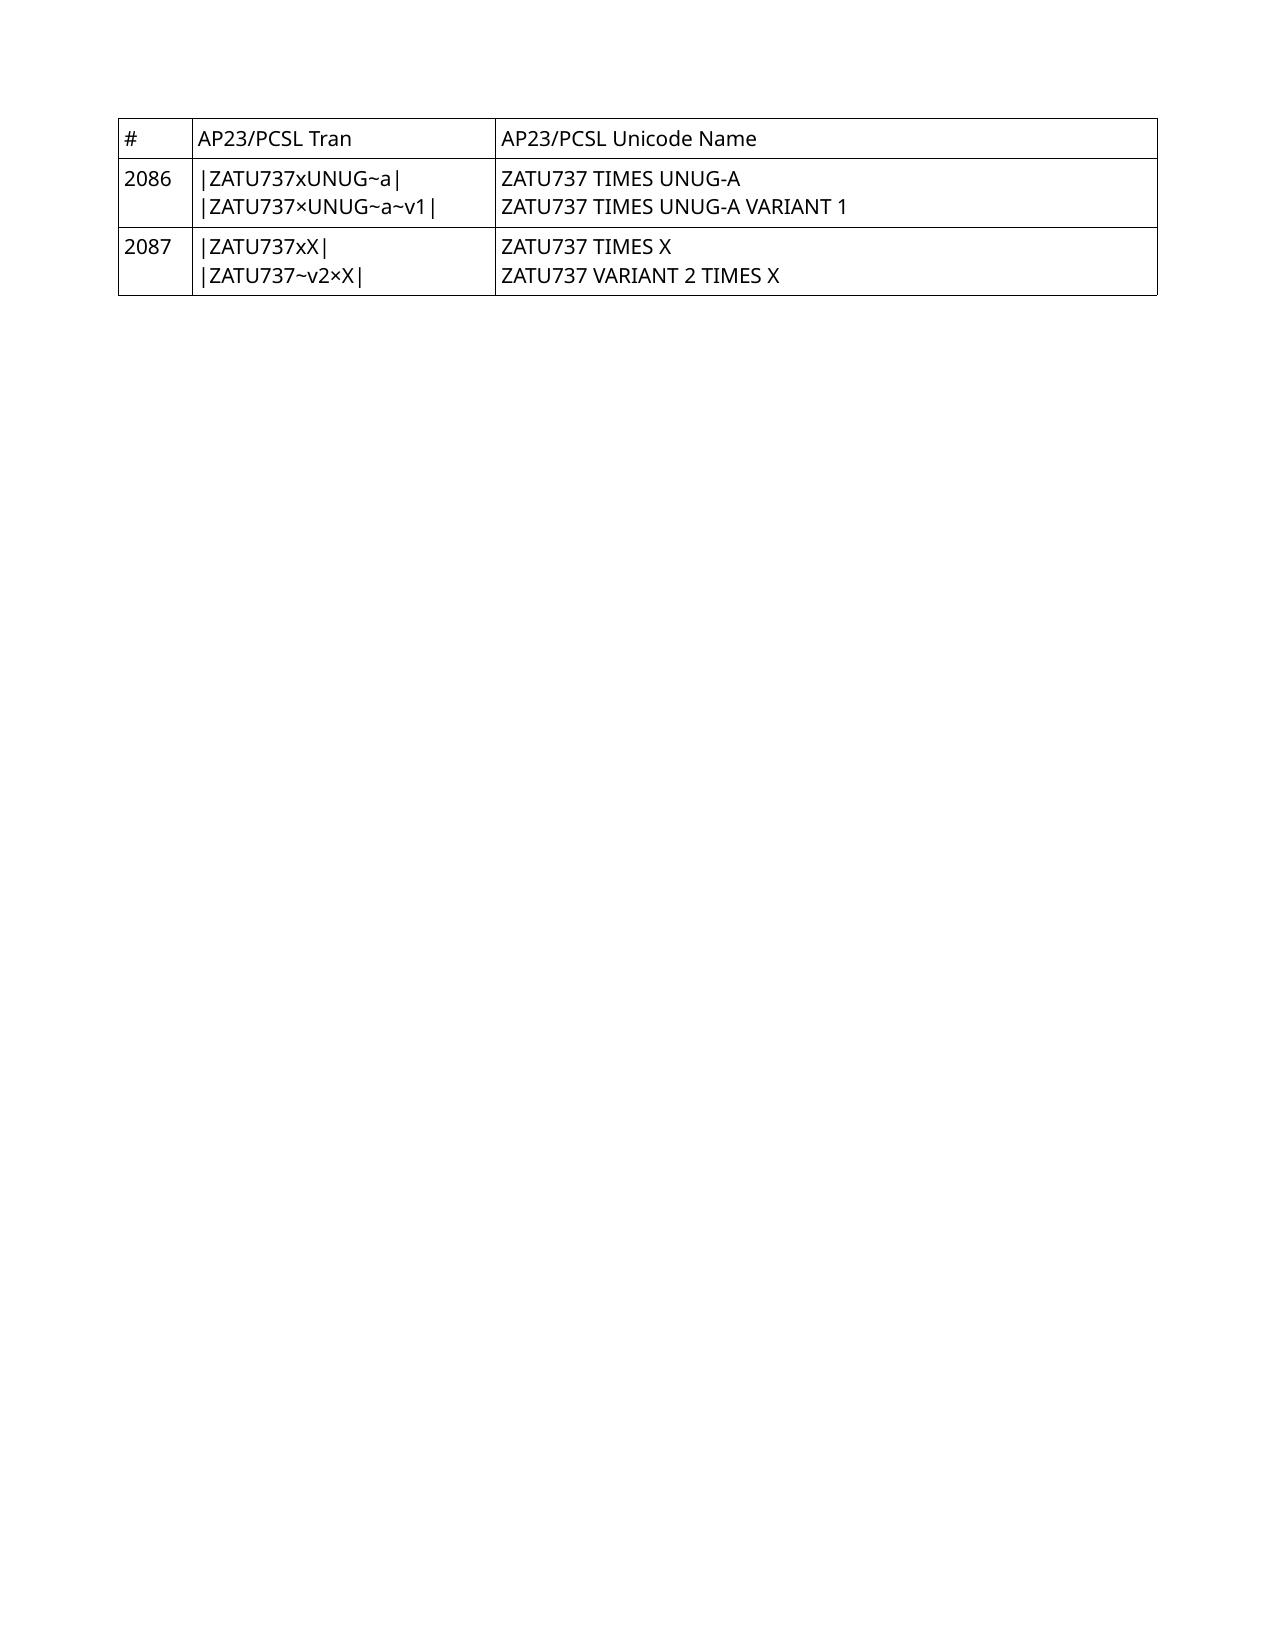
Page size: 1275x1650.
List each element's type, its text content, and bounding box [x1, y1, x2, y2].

table_cell ZATU737 TIMES X ZATU737 VARIANT 2 TIMES X [496, 228, 1157, 295]
table_cell 2087 [119, 228, 192, 295]
table_cell |ZATU737xUNUG~a| |ZATU737×UNUG~a~v1| [193, 159, 495, 227]
table_cell 2086 [119, 159, 192, 227]
table_header AP23/PCSL Unicode Name [496, 119, 1157, 158]
table_header AP23/PCSL Tran [193, 119, 495, 158]
table_header # [119, 119, 192, 158]
table_cell ZATU737 TIMES UNUG-A ZATU737 TIMES UNUG-A VARIANT 1 [496, 159, 1157, 227]
table_cell |ZATU737xX| |ZATU737~v2×X| [193, 228, 495, 295]
